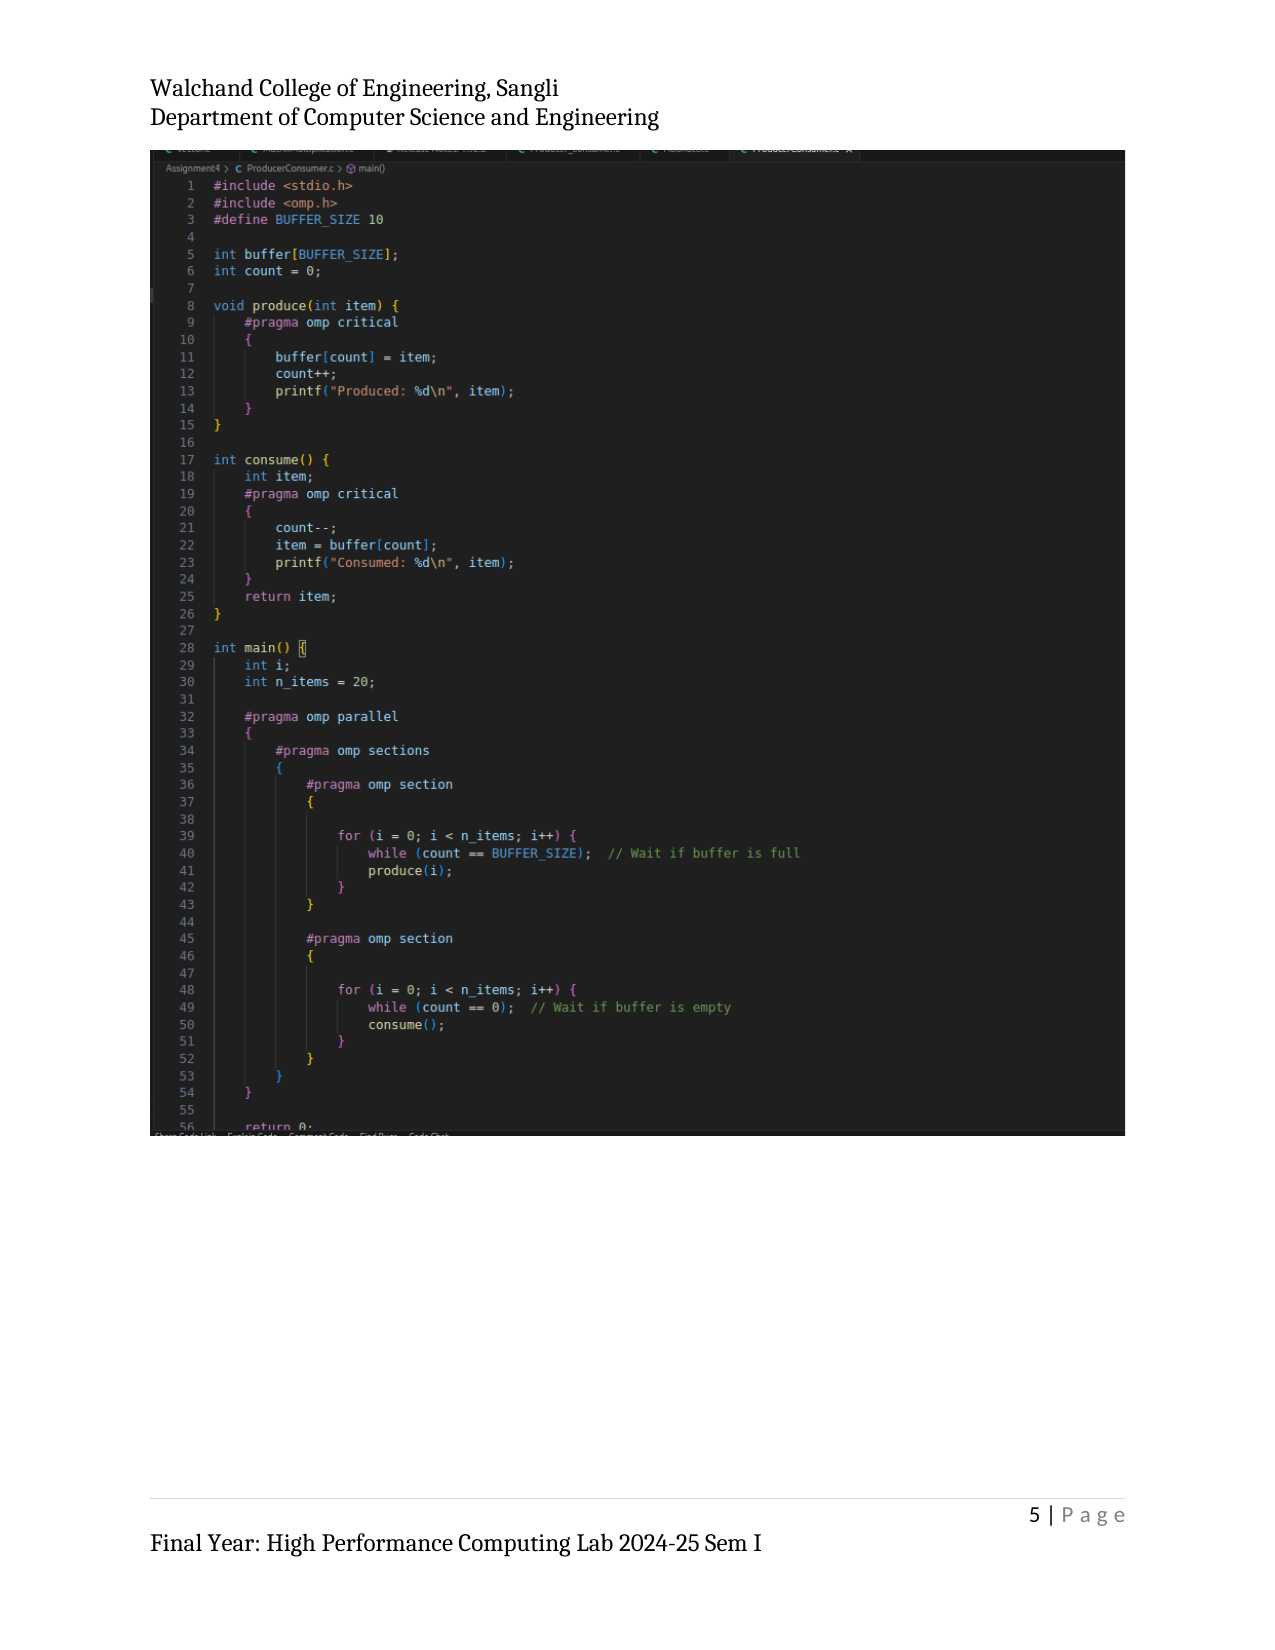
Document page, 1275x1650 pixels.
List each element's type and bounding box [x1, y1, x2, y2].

picture [150, 150, 1125, 1136]
